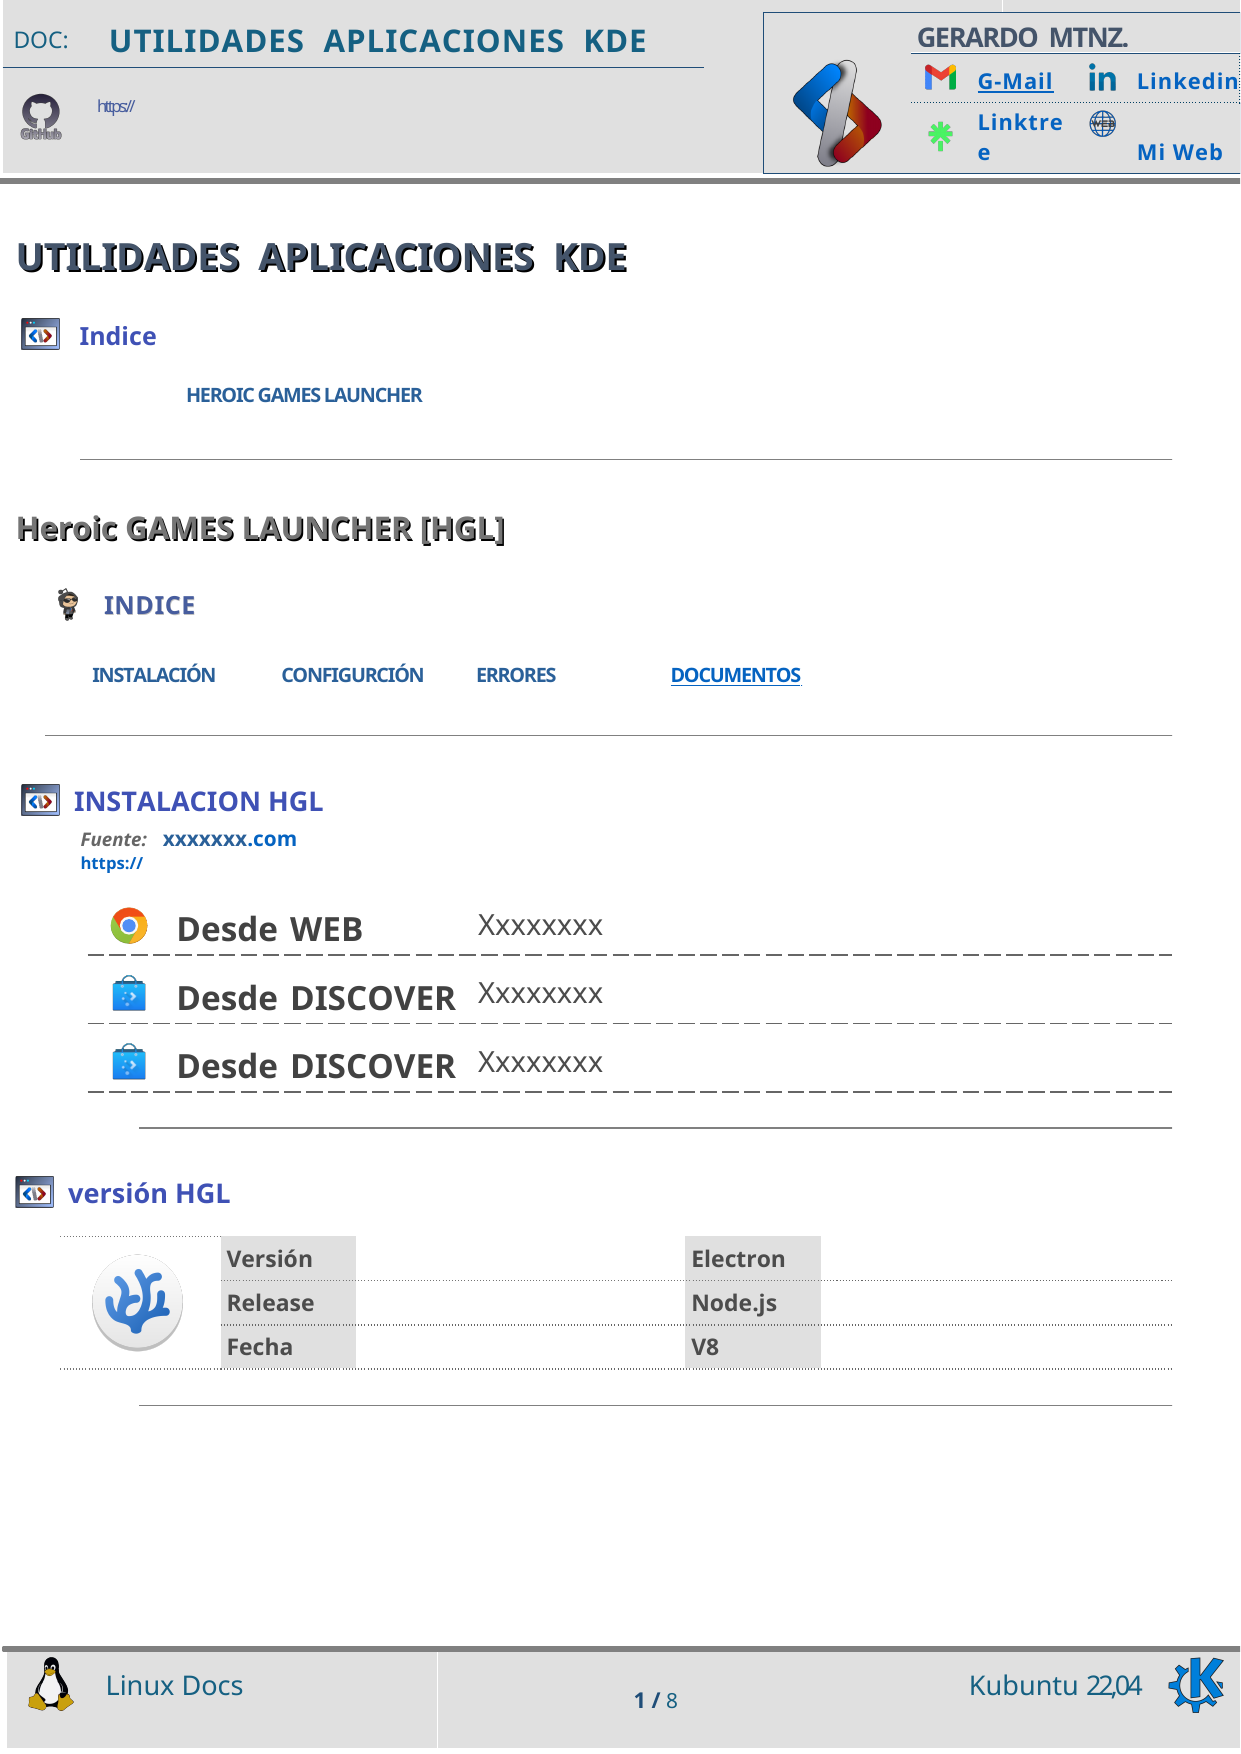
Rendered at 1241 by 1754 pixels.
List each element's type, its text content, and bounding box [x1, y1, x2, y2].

picture [20, 1655, 80, 1715]
table_header Electron [685, 1236, 821, 1280]
table_header DOCUMENTOS [653, 656, 842, 694]
picture [21, 318, 60, 350]
subtitle Indice [21, 318, 1172, 352]
picture [15, 1176, 54, 1208]
table_header [60, 1236, 221, 1368]
table_header [656, 375, 897, 418]
table_header [88, 897, 170, 954]
table_cell Xxxxxxxx [472, 1034, 1172, 1091]
picture [21, 784, 60, 816]
subtitle Heroic GAMES LAUNCHER [HGL] [15, 506, 1172, 548]
table_header Desde WEB [170, 897, 472, 954]
subtitle UTILIDADES APLICACIONES KDE [15, 230, 1172, 281]
table_cell Desde DISCOVER [170, 966, 472, 1022]
table_header [356, 1236, 685, 1280]
table_header CONFIGURCIÓN [275, 656, 464, 694]
text https:// [80, 852, 1172, 874]
picture [107, 1041, 150, 1084]
list Indice [51, 587, 1172, 622]
table_cell [88, 1034, 170, 1091]
table_cell [88, 1023, 170, 1034]
table_cell [821, 1280, 1171, 1324]
table_header INSTALACIÓN [86, 656, 275, 694]
subtitle INSTALACION HGL [21, 782, 1172, 819]
table_cell Node.js [685, 1280, 821, 1324]
picture [924, 61, 957, 94]
picture [107, 973, 150, 1015]
table_header Versión [221, 1236, 356, 1280]
table_cell [170, 1023, 472, 1034]
table_header HEROIC GAMES LAUNCHER [180, 375, 656, 418]
table_header [821, 1236, 1171, 1280]
table_cell [356, 1324, 685, 1368]
table_cell [472, 954, 1172, 966]
picture [783, 53, 891, 167]
table_cell V8 [685, 1324, 821, 1368]
table_cell [170, 954, 472, 966]
table_cell [356, 1280, 685, 1324]
table_header Xxxxxxxx [472, 897, 1172, 954]
table_cell Xxxxxxxx [472, 966, 1172, 1022]
subtitle versión HGL [15, 1174, 1172, 1211]
text Fuente: xxxxxxx.com [80, 825, 1172, 852]
table_cell Desde DISCOVER [170, 1034, 472, 1091]
table_cell [88, 966, 170, 1022]
table_cell [821, 1324, 1171, 1368]
picture [1166, 1655, 1226, 1715]
picture [1086, 61, 1119, 94]
table_cell Fecha [221, 1324, 356, 1368]
table_cell [88, 954, 170, 966]
picture [925, 121, 956, 152]
picture [12, 89, 70, 144]
picture [51, 588, 85, 621]
picture [1086, 107, 1119, 140]
table_cell Release [221, 1280, 356, 1324]
table_header ERRORES [464, 656, 653, 694]
table_cell [472, 1023, 1172, 1034]
table_header [897, 375, 1172, 418]
picture [89, 1253, 186, 1353]
table_header [86, 375, 180, 418]
